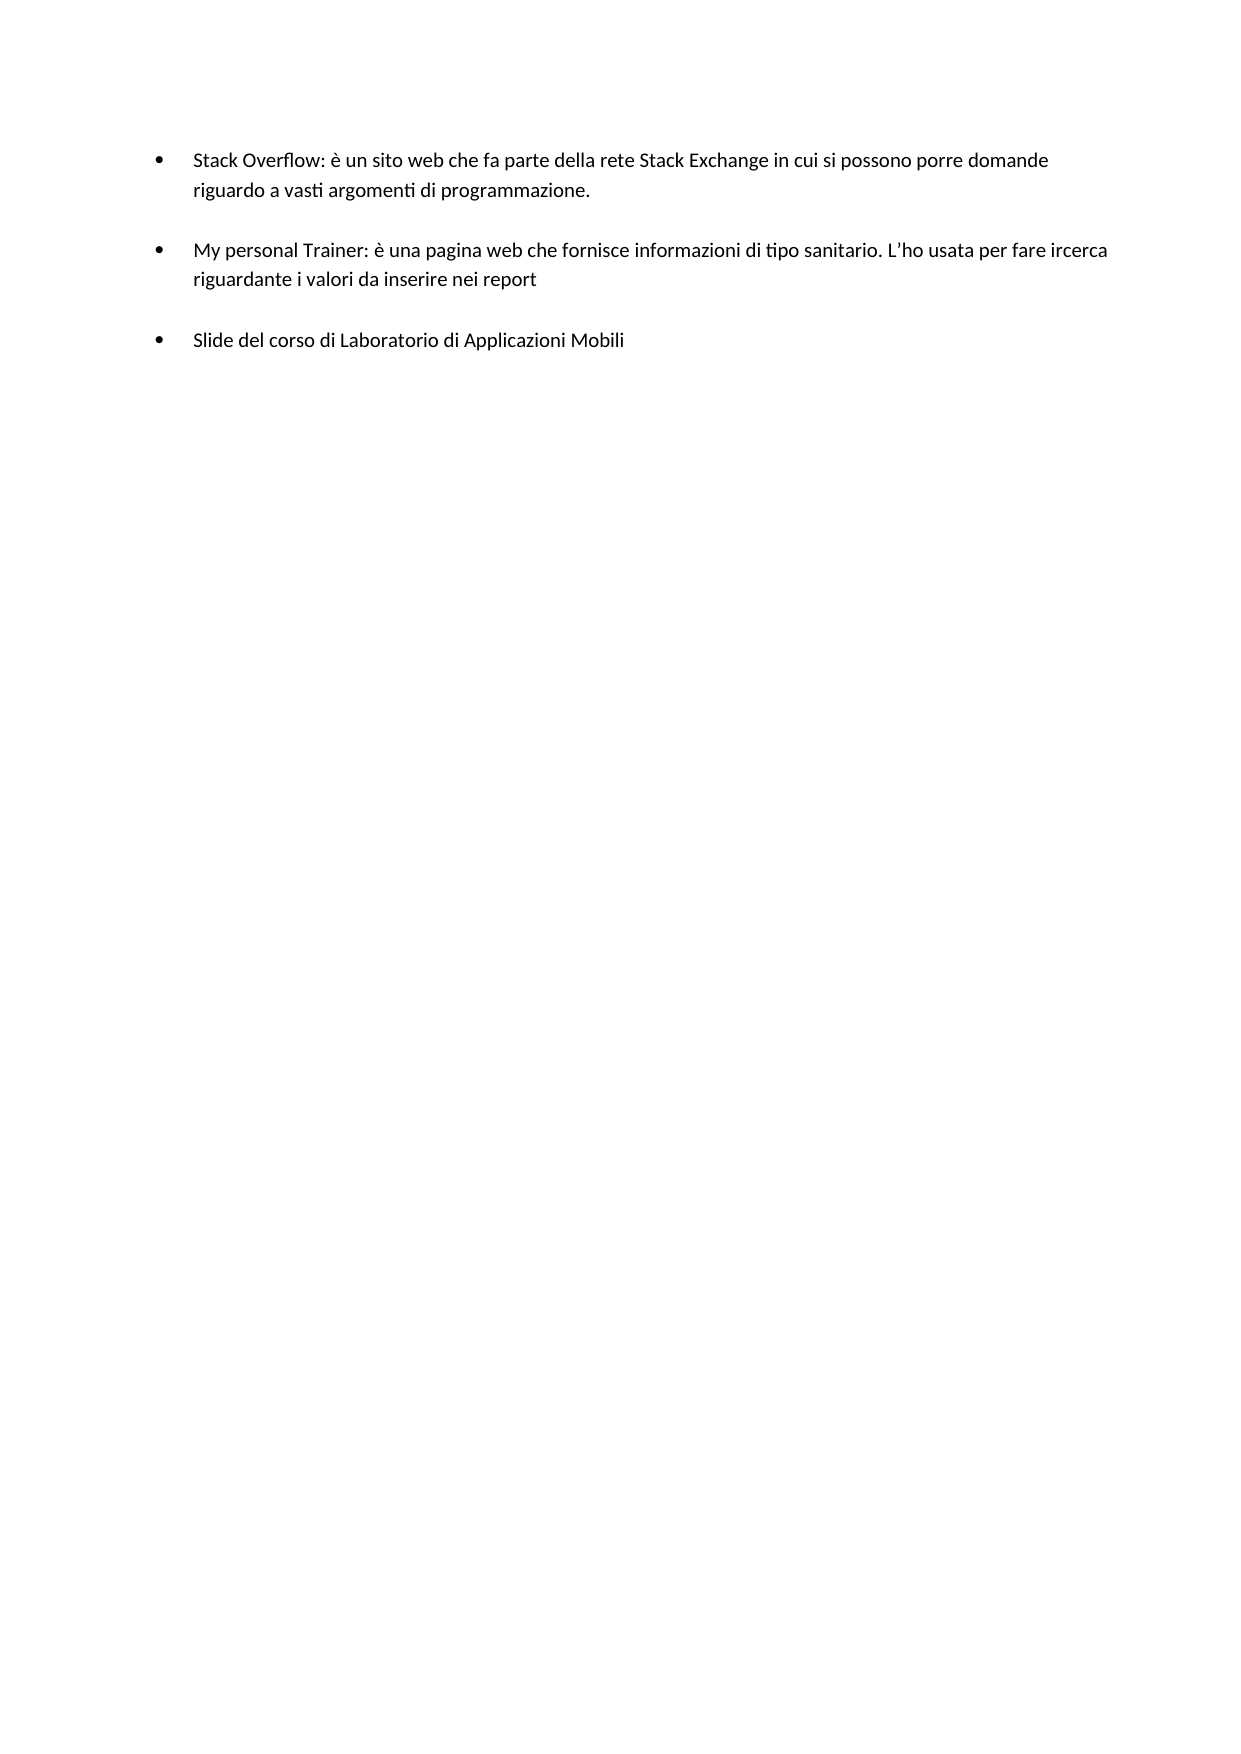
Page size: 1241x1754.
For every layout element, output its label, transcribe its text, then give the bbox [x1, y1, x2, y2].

list My personal Trainer: è una pagina web che fornisce informazioni di tipo sanitario. L’ho usata per fare ircerca riguardante i valori da inserire nei report [156, 237, 1122, 292]
list Slide del corso di Laboratorio di Applicazioni Mobili [156, 327, 1122, 352]
list Stack Overflow: è un sito web che fa parte della rete Stack Exchange in cui si possono porre domande riguardo a vasti argomenti di programmazione. [156, 148, 1122, 202]
